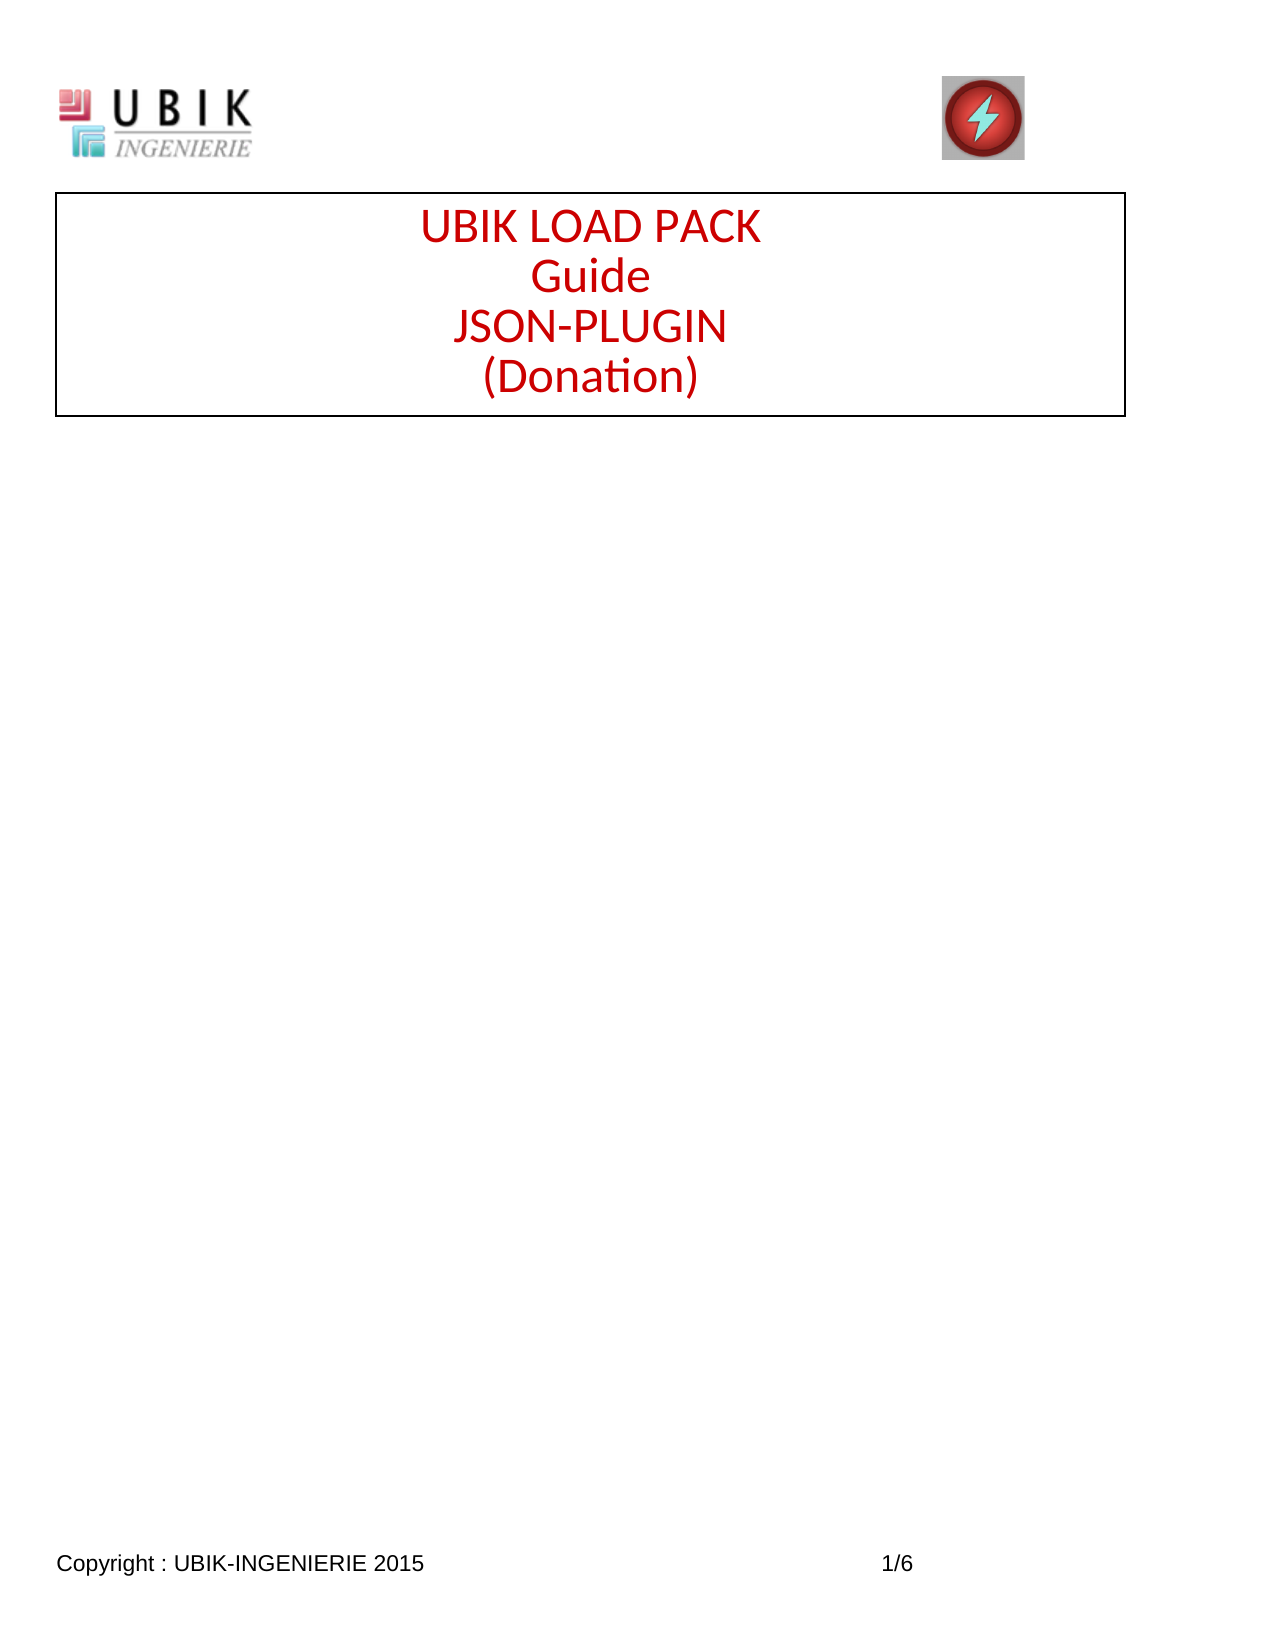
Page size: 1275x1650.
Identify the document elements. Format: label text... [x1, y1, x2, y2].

picture [59, 89, 255, 160]
picture [941, 76, 1025, 160]
table_header UBIK LOAD PACK Guide JSON-PLUGIN (Donation) [57, 194, 1124, 415]
